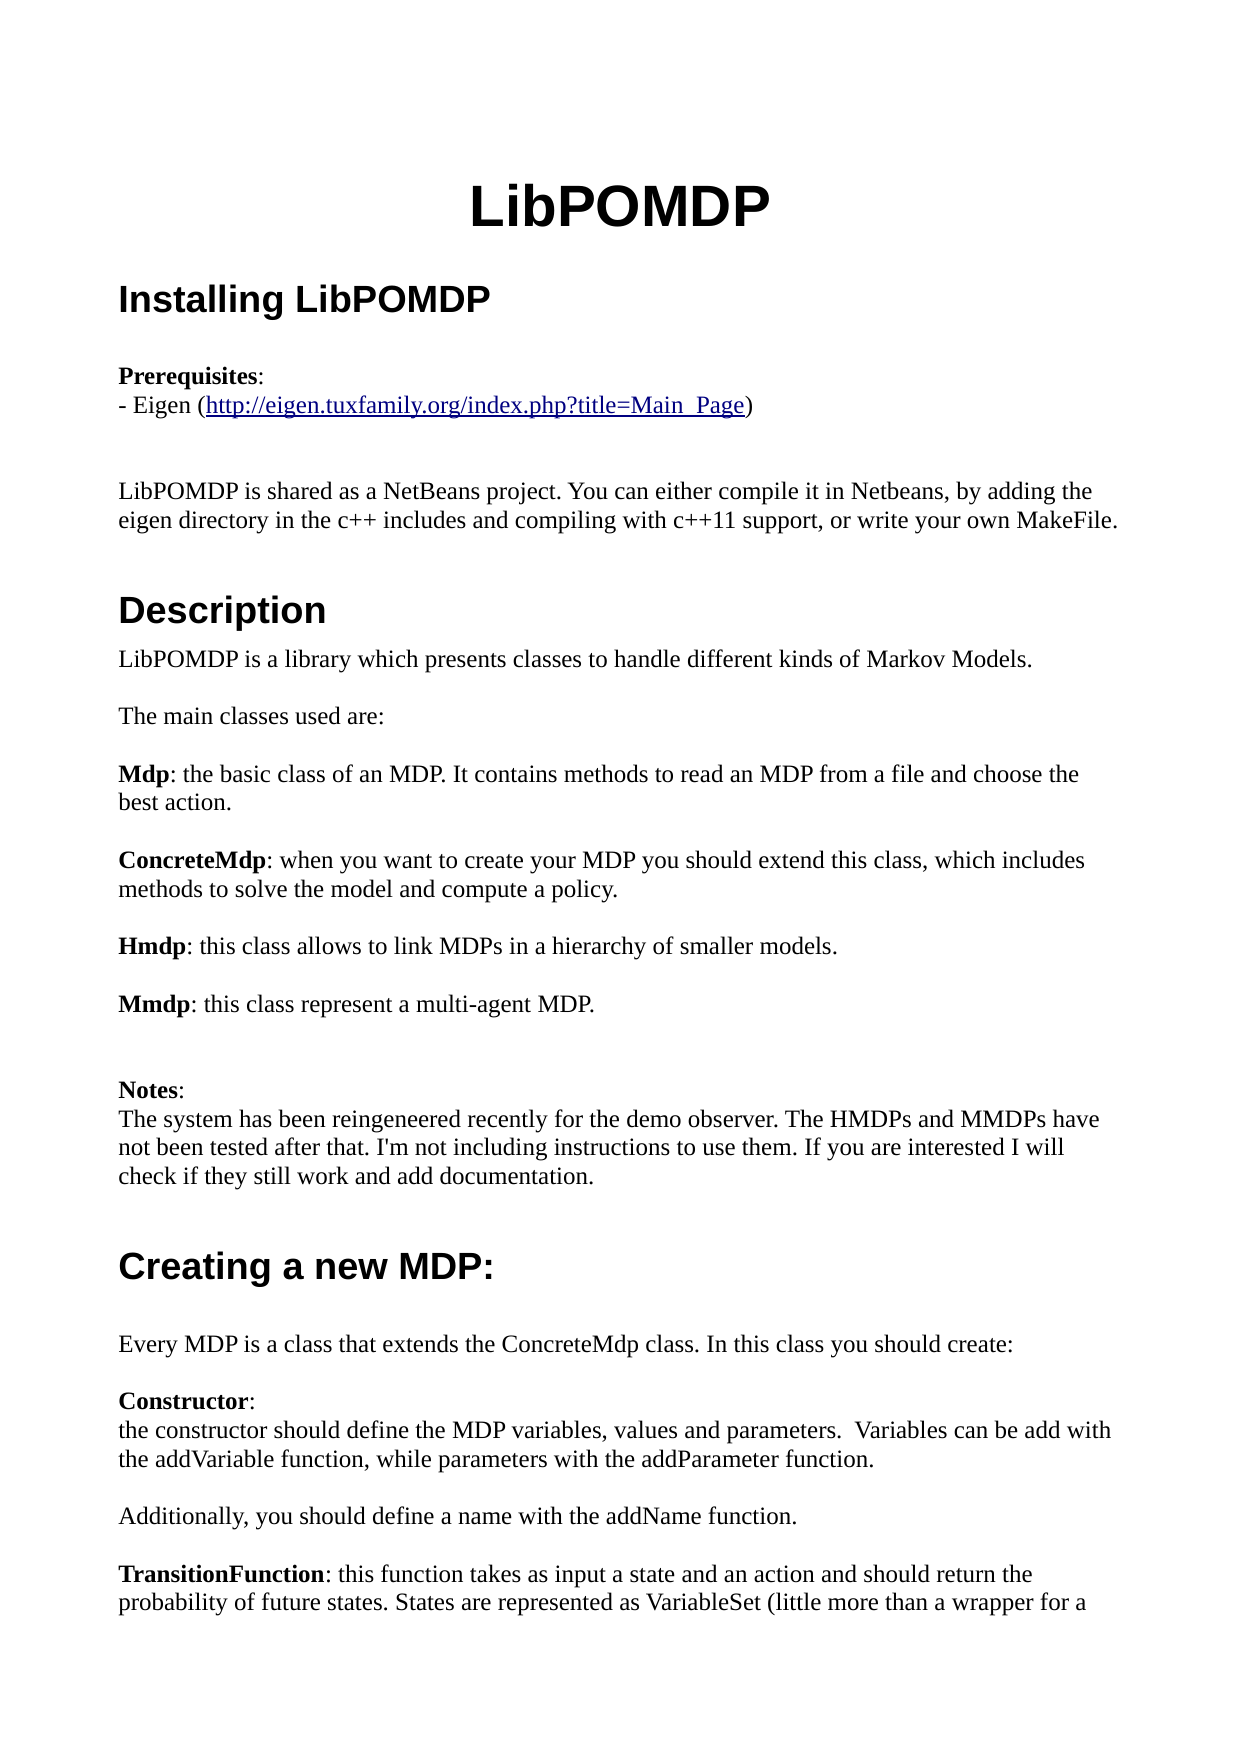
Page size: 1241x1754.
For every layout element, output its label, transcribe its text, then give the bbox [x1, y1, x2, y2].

text The system has been reingeneered recently for the demo observer. The HMDPs and MMDPs have not been tested after that. I'm not including instructions to use them. If you are interested I will check if they still work and add documentation. [118, 1104, 1122, 1190]
subtitle Description [118, 588, 1122, 631]
text Constructor: [118, 1386, 1122, 1415]
text LibPOMDP is shared as a NetBeans project. You can either compile it in Netbeans, by adding the eigen directory in the c++ includes and compiling with c++11 support, or write your own MakeFile. [118, 476, 1122, 534]
text Prerequisites: [118, 361, 1122, 390]
subtitle Creating a new MDP: [118, 1244, 1122, 1287]
text Mdp: the basic class of an MDP. It contains methods to read an MDP from a file and choose the best action. [118, 759, 1122, 816]
subtitle Installing LibPOMDP [118, 276, 1122, 320]
text Mmdp: this class represent a multi-agent MDP. [118, 989, 1122, 1017]
text TransitionFunction: this function takes as input a state and an action and should return the probability of future states. States are represented as VariableSet (little more than a wrapper for a [118, 1559, 1122, 1616]
text ConcreteMdp: when you want to create your MDP you should extend this class, which includes methods to solve the model and compute a policy. [118, 845, 1122, 902]
text Additionally, you should define a name with the addName function. [118, 1501, 1122, 1530]
text Notes: [118, 1075, 1122, 1104]
text Hmdp: this class allows to link MDPs in a hierarchy of smaller models. [118, 931, 1122, 960]
title LibPOMDP [118, 172, 1122, 239]
text - Eigen (http://eigen.tuxfamily.org/index.php?title=Main_Page) [118, 390, 1122, 419]
text Every MDP is a class that extends the ConcreteMdp class. In this class you should create: [118, 1329, 1122, 1357]
text the constructor should define the MDP variables, values and parameters. Variables can be add with the addVariable function, while parameters with the addParameter function. [118, 1415, 1122, 1472]
text LibPOMDP is a library which presents classes to handle different kinds of Markov Models. [118, 644, 1122, 672]
text The main classes used are: [118, 701, 1122, 730]
